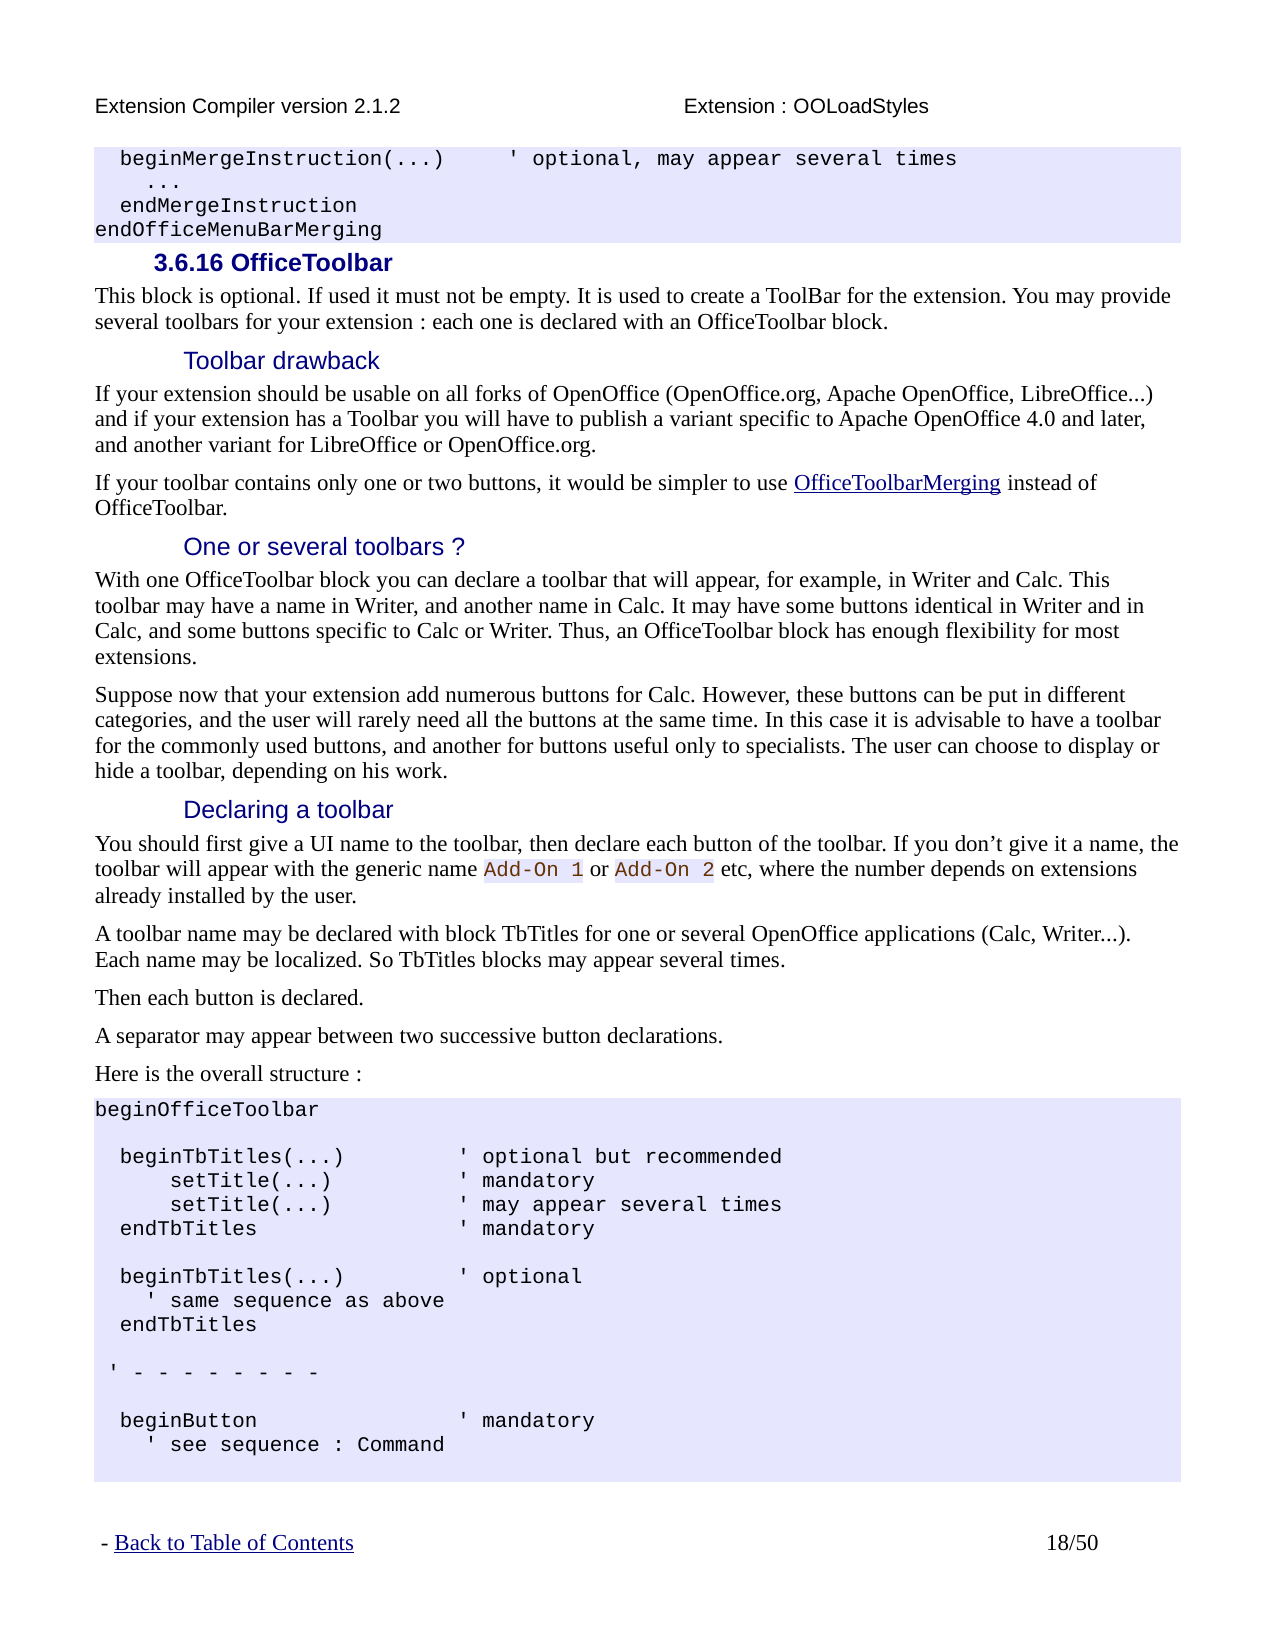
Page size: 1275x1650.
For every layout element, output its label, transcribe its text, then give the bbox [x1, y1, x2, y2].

text beginTbTitles(...) ' optional but recommended [94, 1146, 1181, 1170]
text ' - - - - - - - - [94, 1362, 1181, 1386]
subtitle One or several toolbars ? [183, 533, 1181, 561]
text A toolbar name may be declared with block TbTitles for one or several OpenOffice applications (Calc, Writer...). Each name may be localized. So TbTitles blocks may appear several times. [94, 921, 1181, 972]
text beginTbTitles(...) ' optional [94, 1266, 1181, 1290]
subtitle Declaring a toolbar [183, 796, 1181, 824]
text If your toolbar contains only one or two buttons, it would be simpler to use OfficeToolbarMerging instead of OfficeToolbar. [94, 470, 1181, 521]
text Here is the overall structure : [94, 1061, 1181, 1086]
text Suppose now that your extension add numerous buttons for Calc. However, these buttons can be put in different categories, and the user will rarely need all the buttons at the same time. In this case it is advisable to have a toolbar for the commonly used buttons, and another for buttons useful only to specialists. The user can choose to display or hide a toolbar, depending on his work. [94, 682, 1181, 784]
text Then each button is declared. [94, 984, 1181, 1010]
text This block is optional. If used it must not be empty. It is used to create a ToolBar for the extension. You may provide several toolbars for your extension : each one is declared with an OfficeToolbar block. [94, 283, 1181, 334]
subtitle Toolbar drawback [183, 347, 1181, 375]
text endTbTitles [94, 1314, 1181, 1338]
text endTbTitles ' mandatory [94, 1218, 1181, 1242]
text beginButton ' mandatory [94, 1410, 1181, 1434]
subtitle OfficeToolbar [153, 249, 1181, 277]
text beginOfficeToolbar [94, 1098, 1181, 1122]
text With one OfficeToolbar block you can declare a toolbar that will appear, for example, in Writer and Calc. This toolbar may have a name in Writer, and another name in Calc. It may have some buttons identical in Writer and in Calc, and some buttons specific to Calc or Writer. Thus, an OfficeToolbar block has enough flexibility for most extensions. [94, 567, 1181, 669]
text setTitle(...) ' mandatory [94, 1170, 1181, 1194]
text ' see sequence : Command [94, 1434, 1181, 1458]
text beginMergeInstruction(...) ' optional, may appear several times [94, 147, 1181, 171]
text setTitle(...) ' may appear several times [94, 1194, 1181, 1218]
text endMergeInstruction [94, 195, 1181, 219]
text ' same sequence as above [94, 1290, 1181, 1314]
text A separator may appear between two successive button declarations. [94, 1022, 1181, 1048]
text endOfficeMenuBarMerging [94, 219, 1181, 243]
text ... [94, 171, 1181, 195]
text If your extension should be usable on all forks of OpenOffice (OpenOffice.org, Apache OpenOffice, LibreOffice...) and if your extension has a Toolbar you will have to publish a variant specific to Apache OpenOffice 4.0 and later, and another variant for LibreOffice or OpenOffice.org. [94, 381, 1181, 457]
text You should first give a UI name to the toolbar, then declare each button of the toolbar. If you don’t give it a name, the toolbar will appear with the generic name Add-On 1 or Add-On 2 etc, where the number depends on extensions already installed by the user. [94, 830, 1181, 908]
